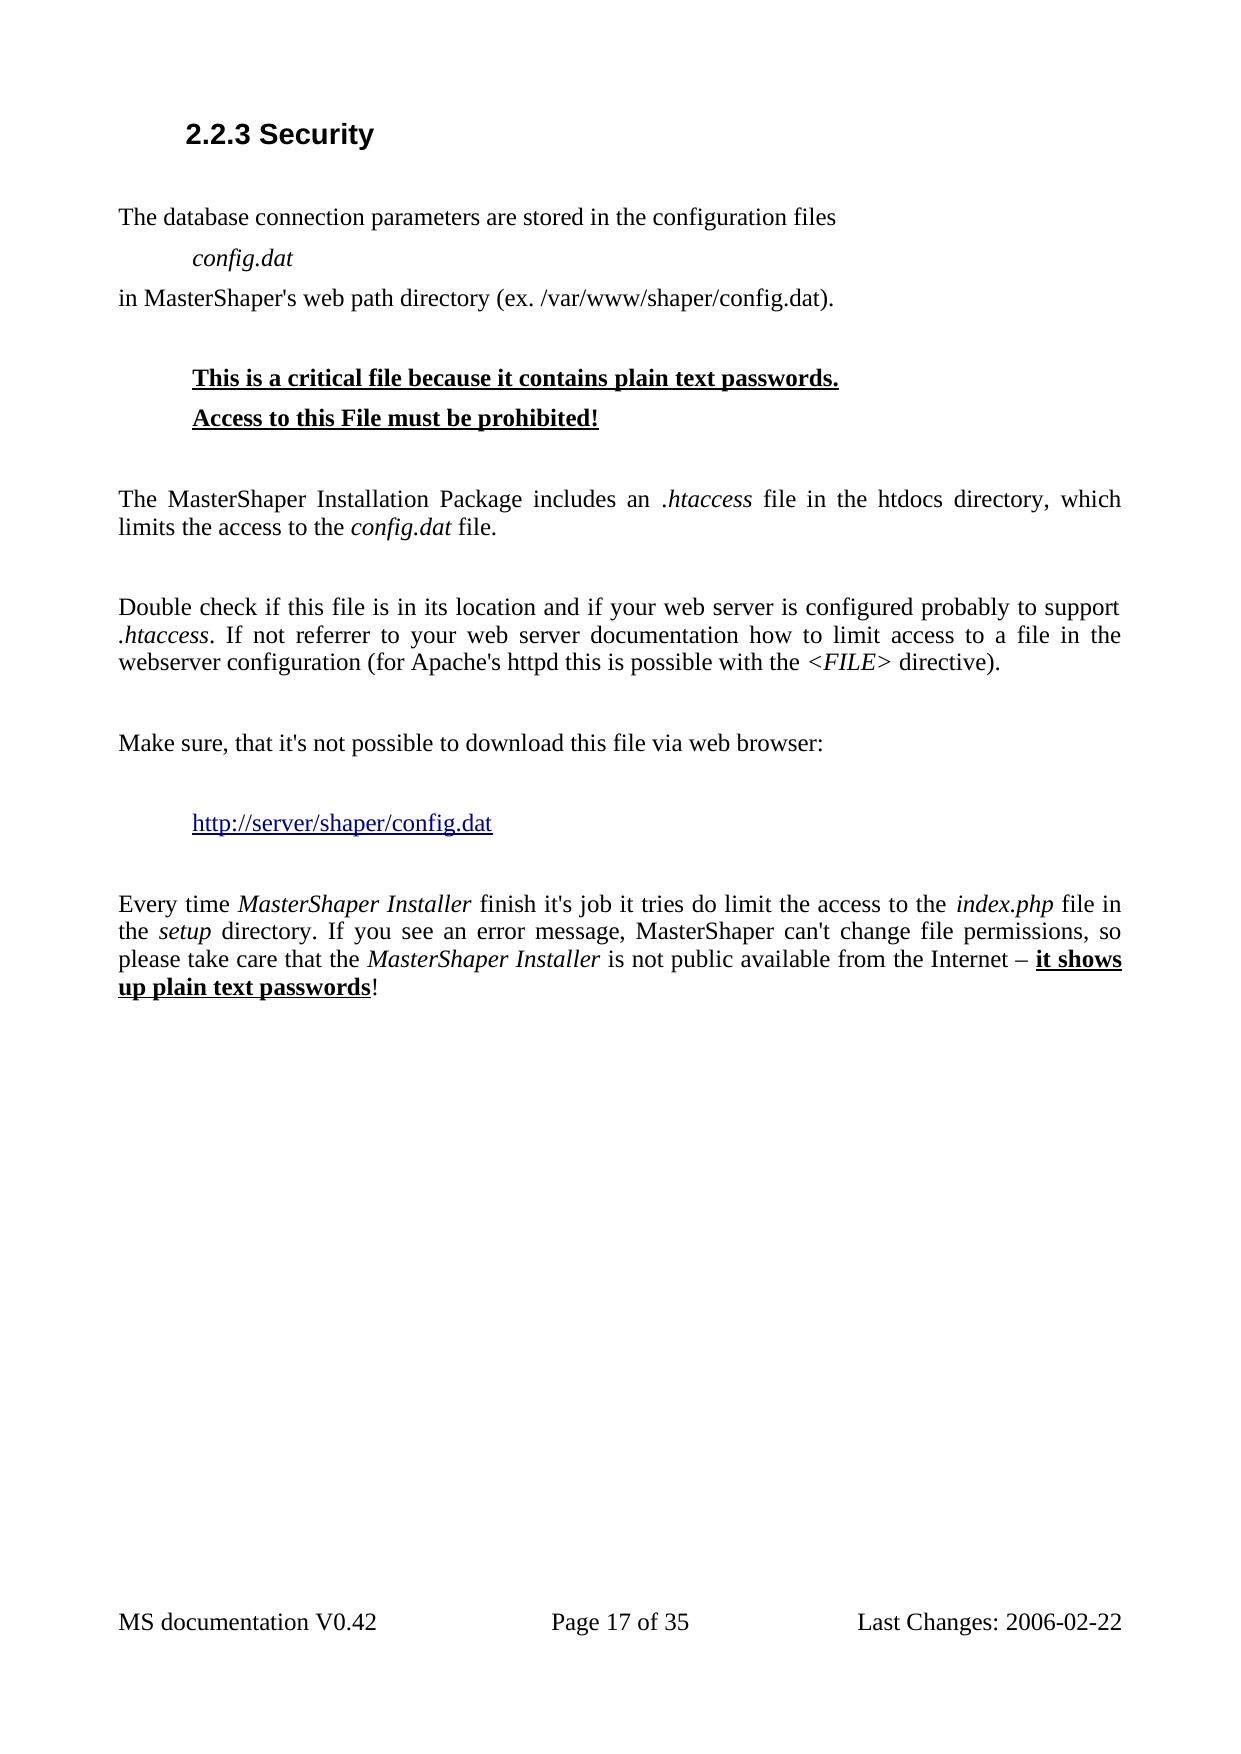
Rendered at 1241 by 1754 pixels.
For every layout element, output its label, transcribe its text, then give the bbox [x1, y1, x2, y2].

text The MasterShaper Installation Package includes an .htaccess file in the htdocs directory, which limits the access to the config.dat file. [118, 485, 1122, 540]
text The database connection parameters are stored in the configuration files [118, 203, 1122, 231]
text http://server/shaper/config.dat [118, 809, 1122, 837]
text Double check if this file is in its location and if your web server is configured probably to support .htaccess. If not referrer to your web server documentation how to limit access to a file in the webserver configuration (for Apache's httpd this is possible with the <FILE> directive). [118, 593, 1122, 676]
subtitle Security [177, 118, 1122, 151]
text config.dat [118, 244, 1122, 271]
text in MasterShaper's web path directory (ex. /var/www/shaper/config.dat). [118, 284, 1122, 312]
text This is a critical file because it contains plain text passwords. [118, 364, 1122, 392]
text Every time MasterShaper Installer finish it's job it tries do limit the access to the index.php file in the setup directory. If you see an error message, MasterShaper can't change file permissions, so please take care that the MasterShaper Installer is not public available from the Internet – it shows up plain text passwords! [118, 890, 1122, 1001]
text Make sure, that it's not possible to download this file via web browser: [118, 729, 1122, 757]
text Access to this File must be prohibited! [118, 404, 1122, 432]
